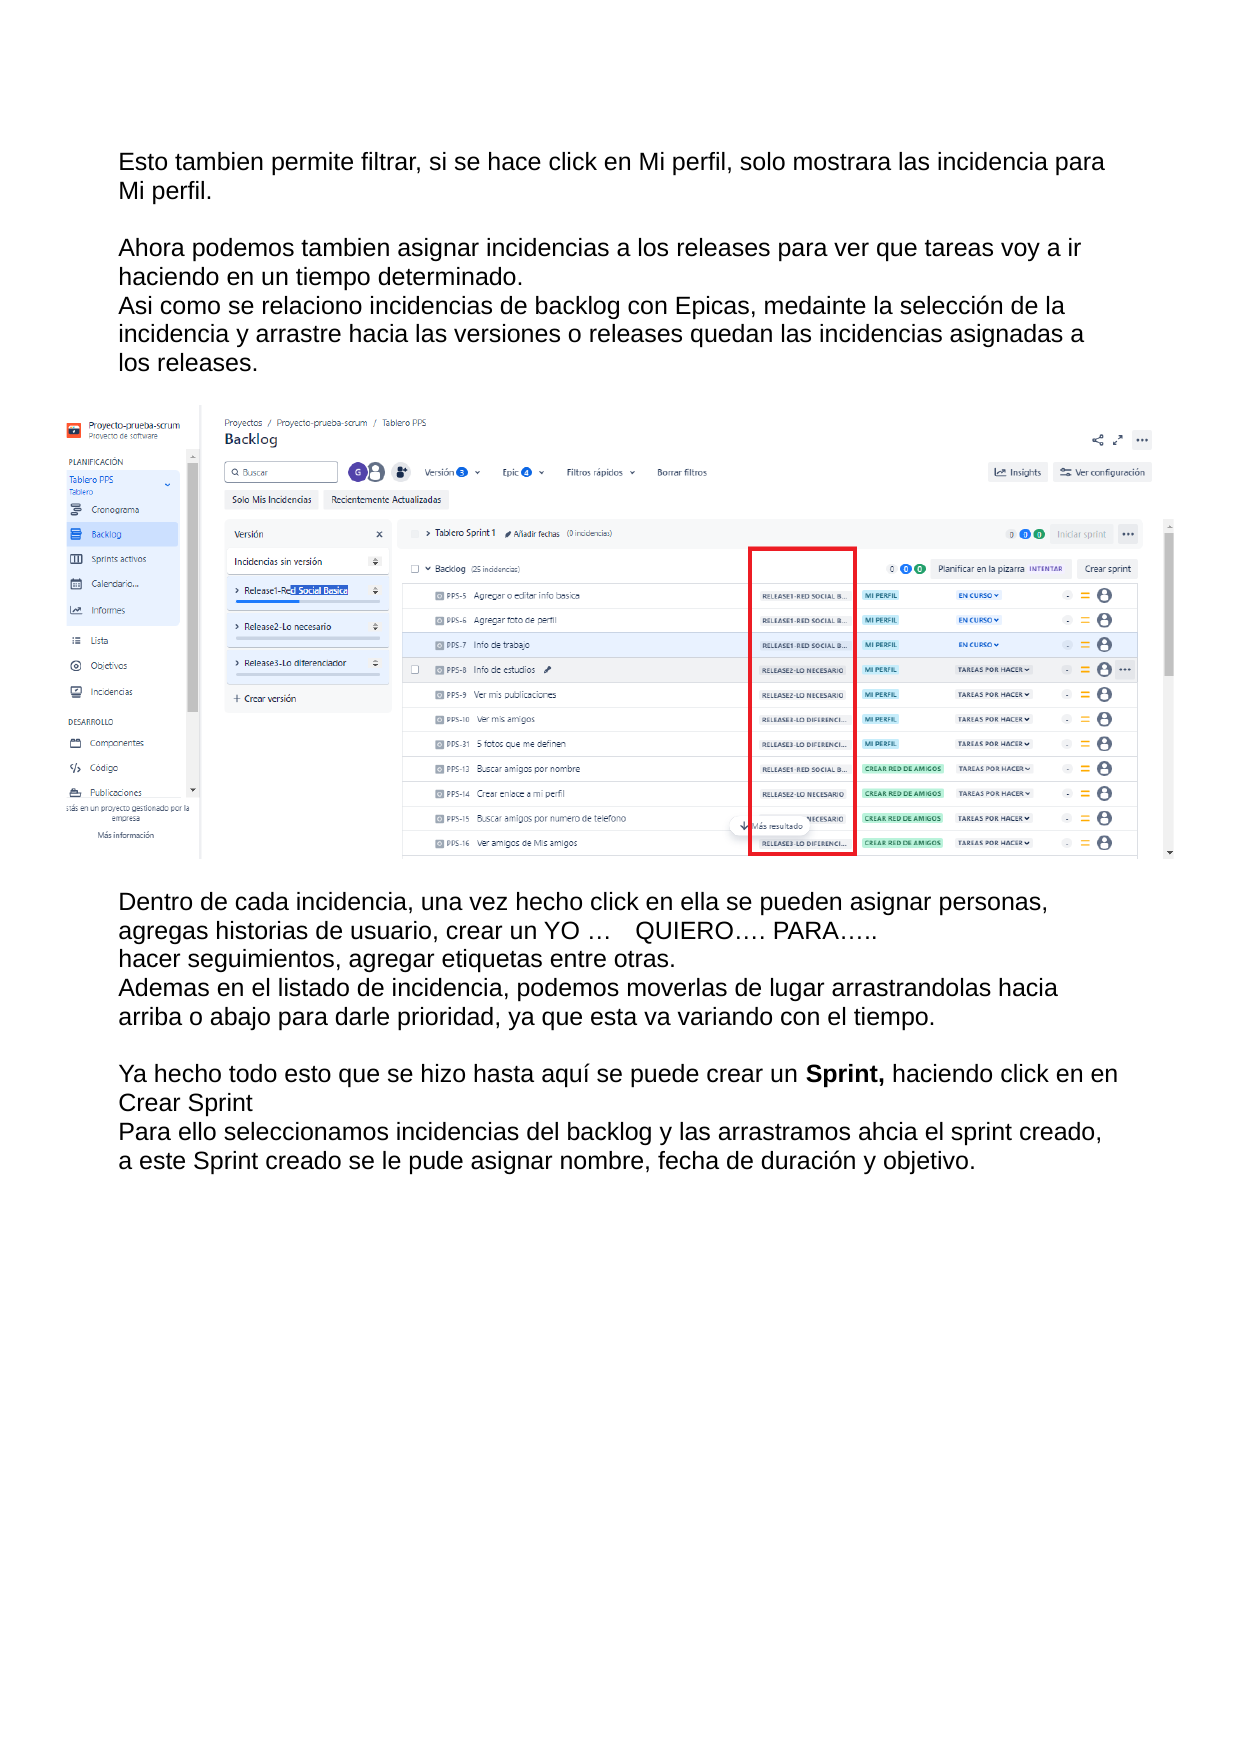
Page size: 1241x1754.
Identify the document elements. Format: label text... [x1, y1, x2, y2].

text Asi como se relaciono incidencias de backlog con Epicas, medainte la selección de la incidencia y arrastre hacia las versiones o releases quedan las incidencias asignadas a los releases. [118, 291, 1122, 377]
text Ahora podemos tambien asignar incidencias a los releases para ver que tareas voy a ir haciendo en un tiempo determinado. [118, 233, 1122, 291]
text hacer seguimientos, agregar etiquetas entre otras. [118, 944, 1122, 973]
text Dentro de cada incidencia, una vez hecho click en ella se pueden asignar personas, agregas historias de usuario, crear un YO … QUIERO…. PARA….. [118, 887, 1122, 944]
text Ademas en el listado de incidencia, podemos moverlas de lugar arrastrandolas hacia arriba o abajo para darle prioridad, ya que esta va variando con el tiempo. [118, 973, 1122, 1031]
picture [66, 405, 1174, 859]
text Esto tambien permite filtrar, si se hace click en Mi perfil, solo mostrara las incidencia para Mi perfil. [118, 147, 1122, 204]
text Para ello seleccionamos incidencias del backlog y las arrastramos ahcia el sprint creado, a este Sprint creado se le pude asignar nombre, fecha de duración y objetivo. [118, 1117, 1122, 1174]
text Ya hecho todo esto que se hizo hasta aquí se puede crear un Sprint, haciendo click en en Crear Sprint [118, 1059, 1122, 1117]
